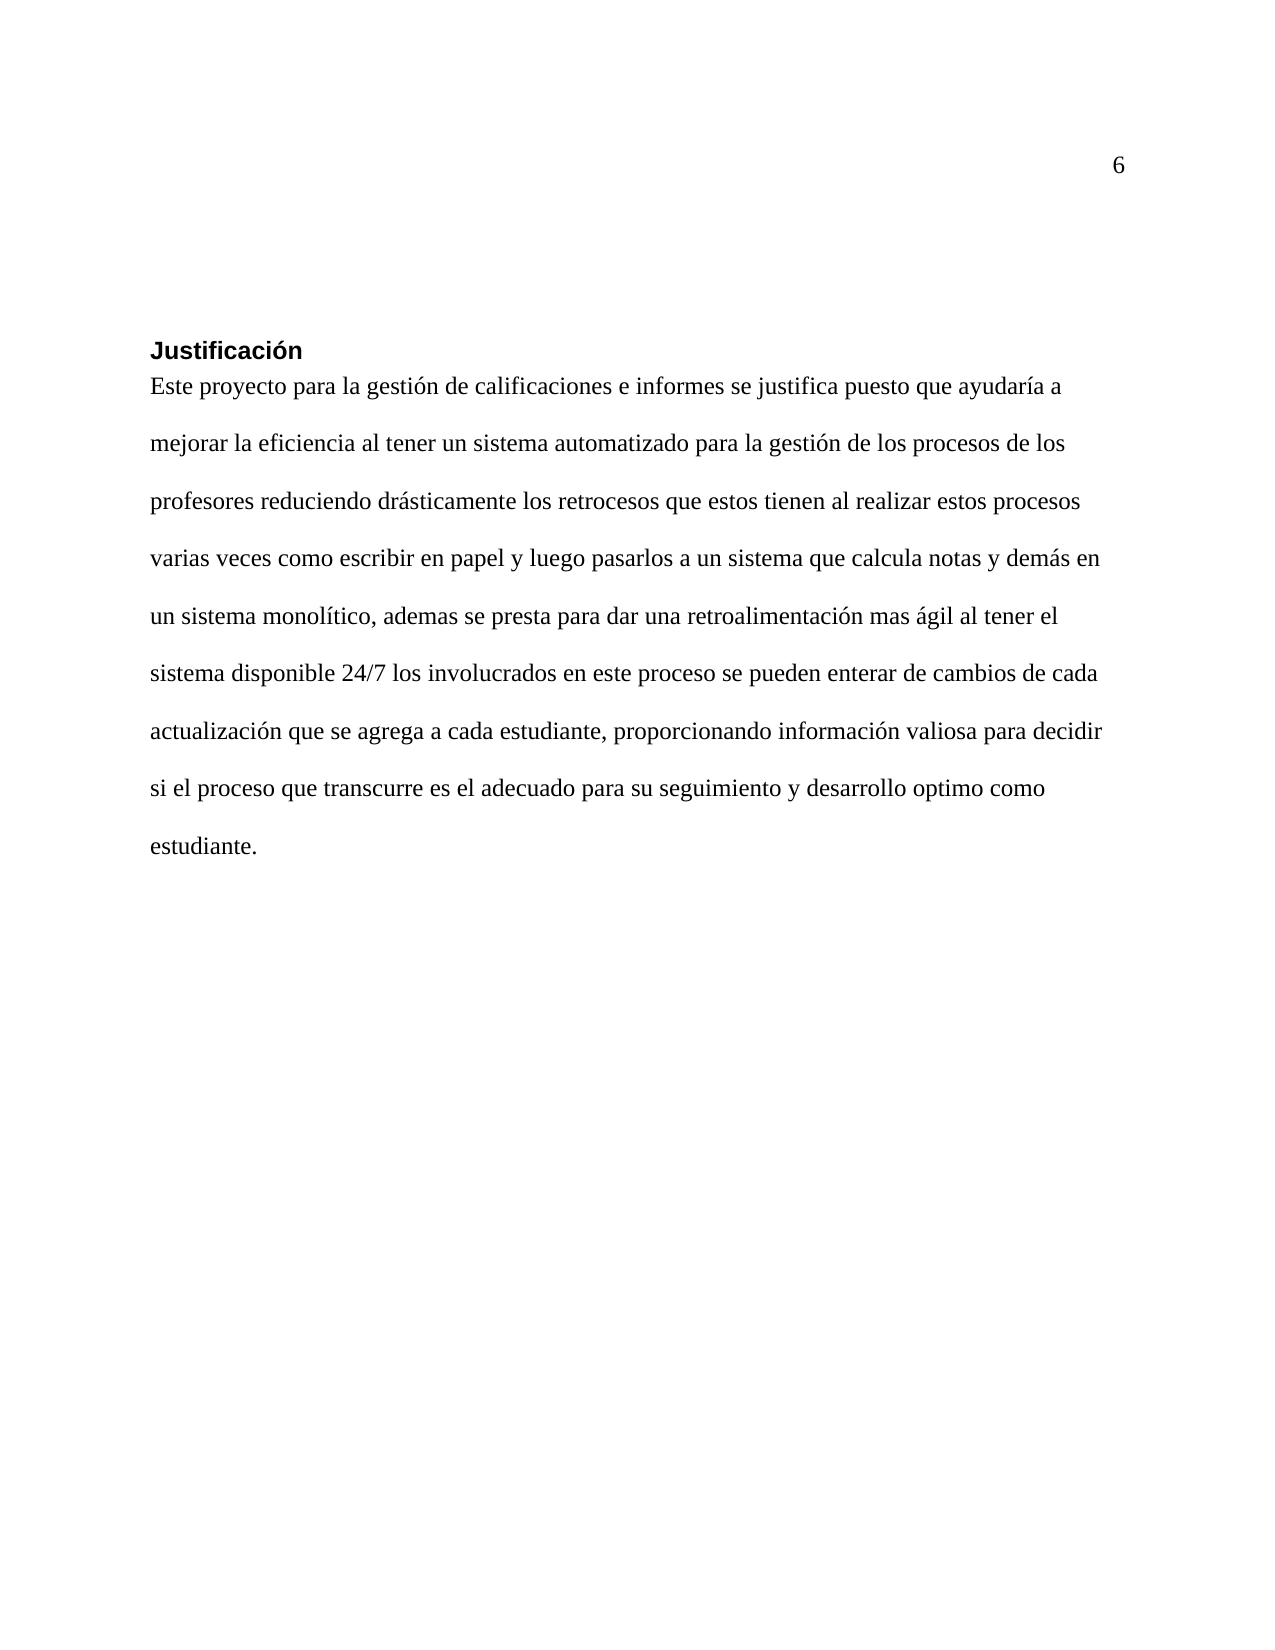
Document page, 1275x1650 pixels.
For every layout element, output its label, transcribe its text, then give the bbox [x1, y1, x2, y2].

subtitle Justificación [150, 336, 1125, 364]
text Este proyecto para la gestión de calificaciones e informes se justifica puesto que ayudaría a mejorar la eficiencia al tener un sistema automatizado para la gestión de los procesos de los profesores reduciendo drásticamente los retrocesos que estos tienen al realizar estos procesos varias veces como escribir en papel y luego pasarlos a un sistema que calcula notas y demás en un sistema monolítico, ademas se presta para dar una retroalimentación mas ágil al tener el sistema disponible 24/7 los involucrados en este proceso se pueden enterar de cambios de cada actualización que se agrega a cada estudiante, proporcionando información valiosa para decidir si el proceso que transcurre es el adecuado para su seguimiento y desarrollo optimo como estudiante. [150, 371, 1125, 859]
